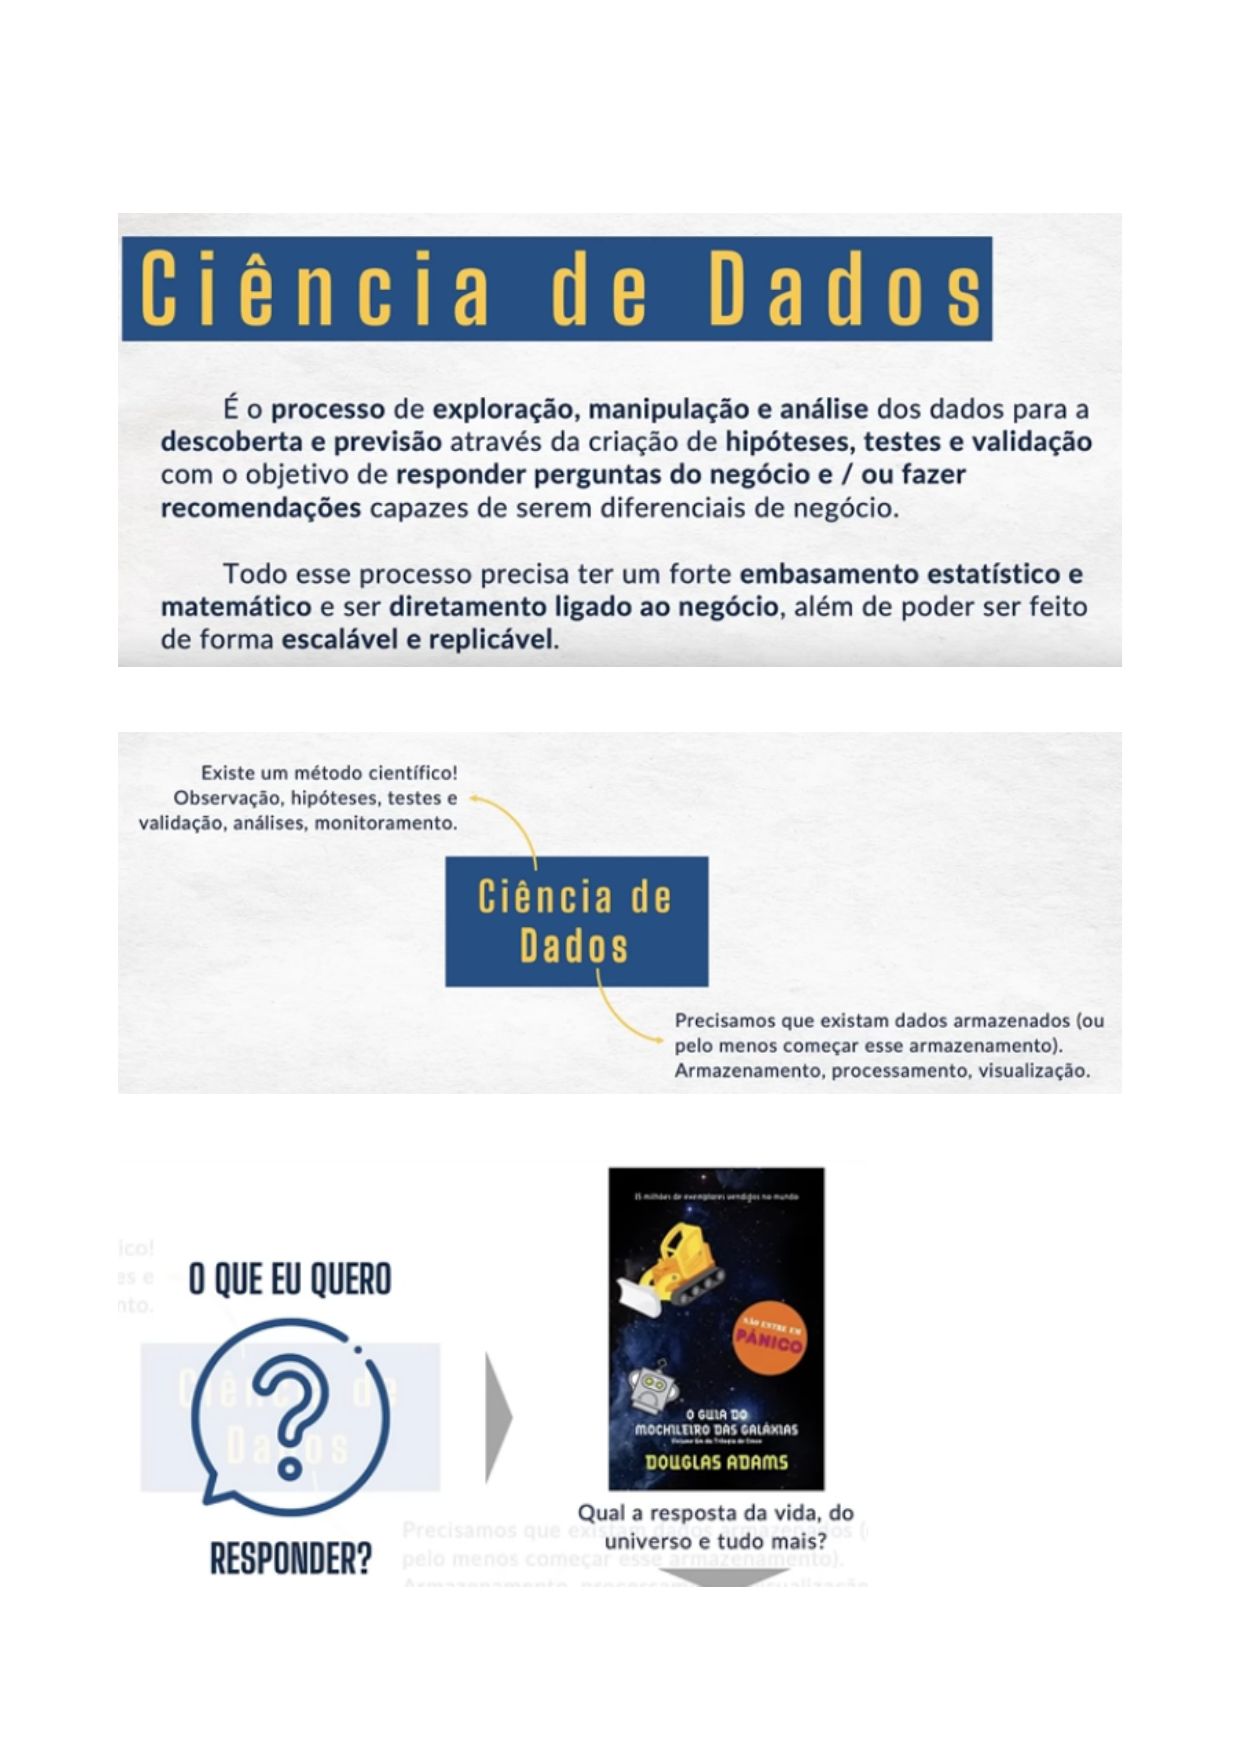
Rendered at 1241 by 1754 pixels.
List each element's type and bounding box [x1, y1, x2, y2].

picture [118, 213, 1123, 667]
picture [118, 732, 1123, 1094]
picture [118, 1160, 869, 1587]
